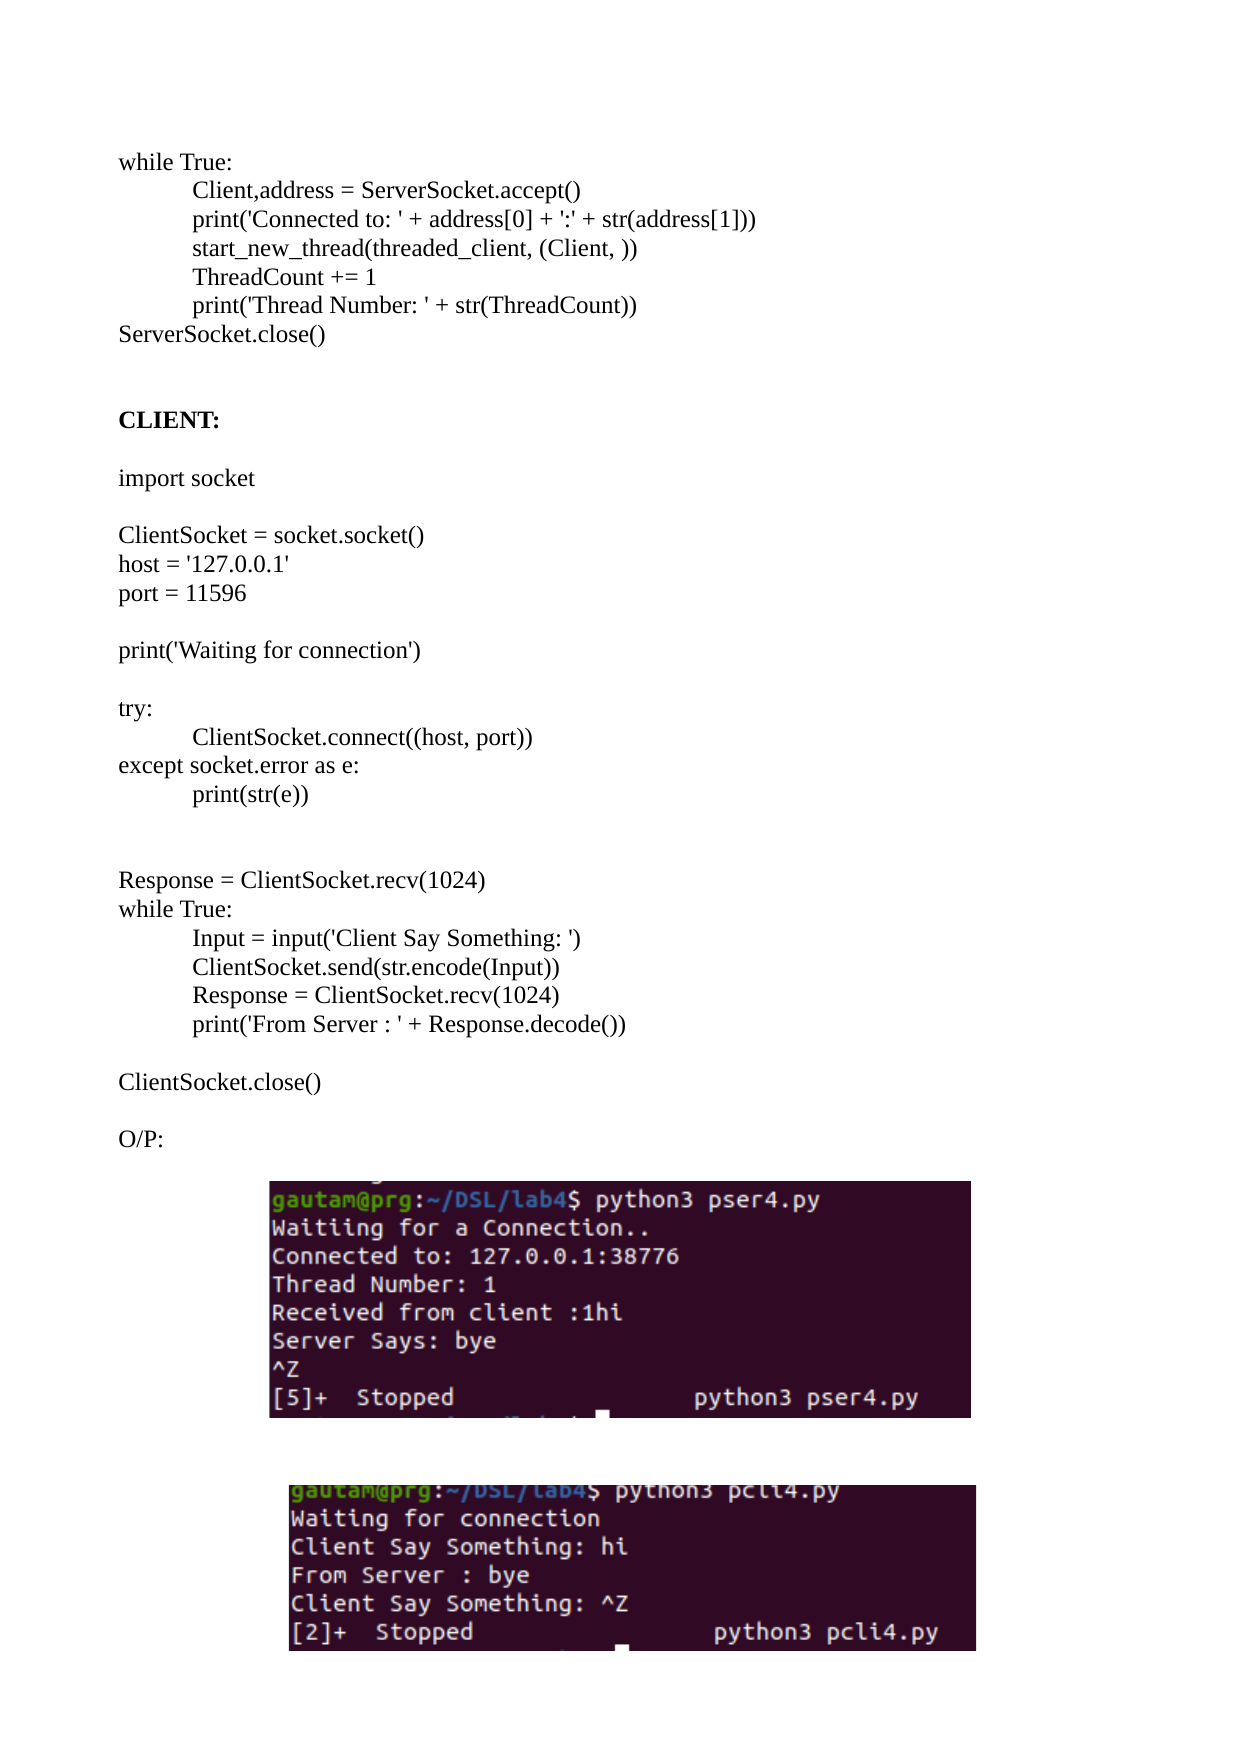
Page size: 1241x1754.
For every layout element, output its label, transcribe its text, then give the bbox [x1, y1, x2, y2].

text print('From Server : ' + Response.decode()) [118, 1009, 1122, 1038]
text print(str(e)) [118, 779, 1122, 808]
text while True: [118, 147, 1122, 176]
text except socket.error as e: [118, 751, 1122, 779]
text O/P: [118, 1124, 1122, 1153]
text Response = ClientSocket.recv(1024) [118, 981, 1122, 1009]
text ClientSocket.connect((host, port)) [118, 722, 1122, 751]
picture [288, 1485, 977, 1651]
text print('Thread Number: ' + str(ThreadCount)) [118, 291, 1122, 319]
text ThreadCount += 1 [118, 262, 1122, 291]
text ClientSocket.send(str.encode(Input)) [118, 952, 1122, 981]
text ClientSocket = socket.socket() [118, 521, 1122, 549]
text print('Waiting for connection') [118, 636, 1122, 664]
text CLIENT: [118, 406, 1122, 434]
text start_new_thread(threaded_client, (Client, )) [118, 233, 1122, 262]
picture [269, 1181, 971, 1418]
text ClientSocket.close() [118, 1067, 1122, 1096]
text Response = ClientSocket.recv(1024) [118, 866, 1122, 894]
text print('Connected to: ' + address[0] + ':' + str(address[1])) [118, 204, 1122, 233]
text ServerSocket.close() [118, 319, 1122, 348]
text port = 11596 [118, 578, 1122, 607]
text host = '127.0.0.1' [118, 549, 1122, 578]
text Client,address = ServerSocket.accept() [118, 176, 1122, 204]
text Input = input('Client Say Something: ') [118, 923, 1122, 952]
text while True: [118, 894, 1122, 923]
text import socket [118, 463, 1122, 492]
text try: [118, 693, 1122, 722]
